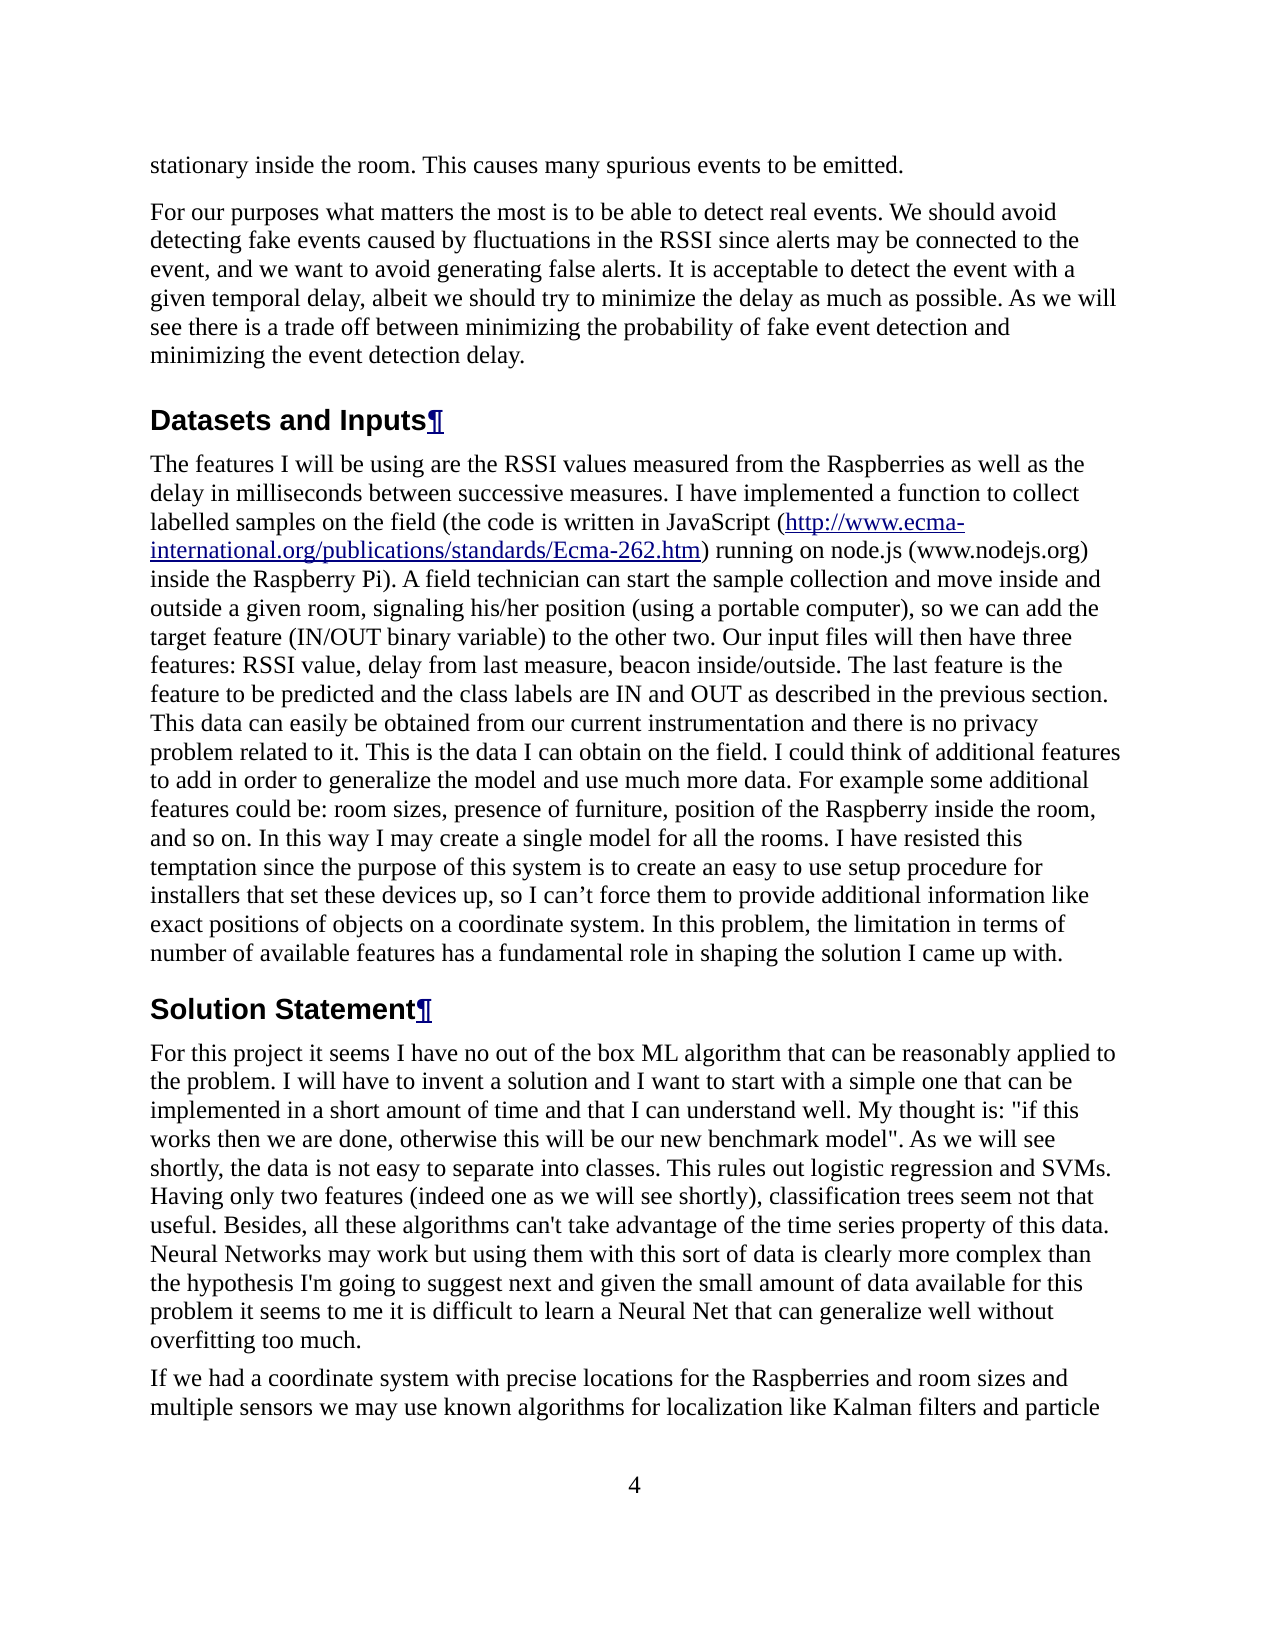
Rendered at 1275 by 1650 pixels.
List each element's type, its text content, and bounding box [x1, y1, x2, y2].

text stationary inside the room. This causes many spurious events to be emitted. [150, 150, 1125, 179]
text If we had a coordinate system with precise locations for the Raspberries and room sizes and multiple sensors we may use known algorithms for localization like Kalman filters and particle [150, 1363, 1125, 1420]
subtitle Datasets and Inputs¶ [150, 403, 1125, 437]
subtitle Solution Statement¶ [150, 992, 1125, 1025]
text For our purposes what matters the most is to be able to detect real events. We should avoid detecting fake events caused by fluctuations in the RSSI since alerts may be connected to the event, and we want to avoid generating false alerts. It is acceptable to detect the event with a given temporal delay, albeit we should try to minimize the delay as much as possible. As we will see there is a trade off between minimizing the probability of fake event detection and minimizing the event detection delay. [150, 197, 1125, 369]
text The features I will be using are the RSSI values measured from the Raspberries as well as the delay in milliseconds between successive measures. I have implemented a function to collect labelled samples on the field (the code is written in JavaScript (http://www.ecma-international.org/publications/standards/Ecma-262.htm) running on node.js (www.nodejs.org) inside the Raspberry Pi). A field technician can start the sample collection and move inside and outside a given room, signaling his/her position (using a portable computer), so we can add the target feature (IN/OUT binary variable) to the other two. Our input files will then have three features: RSSI value, delay from last measure, beacon inside/outside. The last feature is the feature to be predicted and the class labels are IN and OUT as described in the previous section. This data can easily be obtained from our current instrumentation and there is no privacy problem related to it. This is the data I can obtain on the field. I could think of additional features to add in order to generalize the model and use much more data. For example some additional features could be: room sizes, presence of furniture, position of the Raspberry inside the room, and so on. In this way I may create a single model for all the rooms. I have resisted this temptation since the purpose of this system is to create an easy to use setup procedure for installers that set these devices up, so I can’t force them to provide additional information like exact positions of objects on a coordinate system. In this problem, the limitation in terms of number of available features has a fundamental role in shaping the solution I came up with. [150, 449, 1125, 967]
text For this project it seems I have no out of the box ML algorithm that can be reasonably applied to the problem. I will have to invent a solution and I want to start with a simple one that can be implemented in a short amount of time and that I can understand well. My thought is: "if this works then we are done, otherwise this will be our new benchmark model". As we will see shortly, the data is not easy to separate into classes. This rules out logistic regression and SVMs. Having only two features (indeed one as we will see shortly), classification trees seem not that useful. Besides, all these algorithms can't take advantage of the time series property of this data. Neural Networks may work but using them with this sort of data is clearly more complex than the hypothesis I'm going to suggest next and given the small amount of data available for this problem it seems to me it is difficult to learn a Neural Net that can generalize well without overfitting too much. [150, 1038, 1125, 1354]
